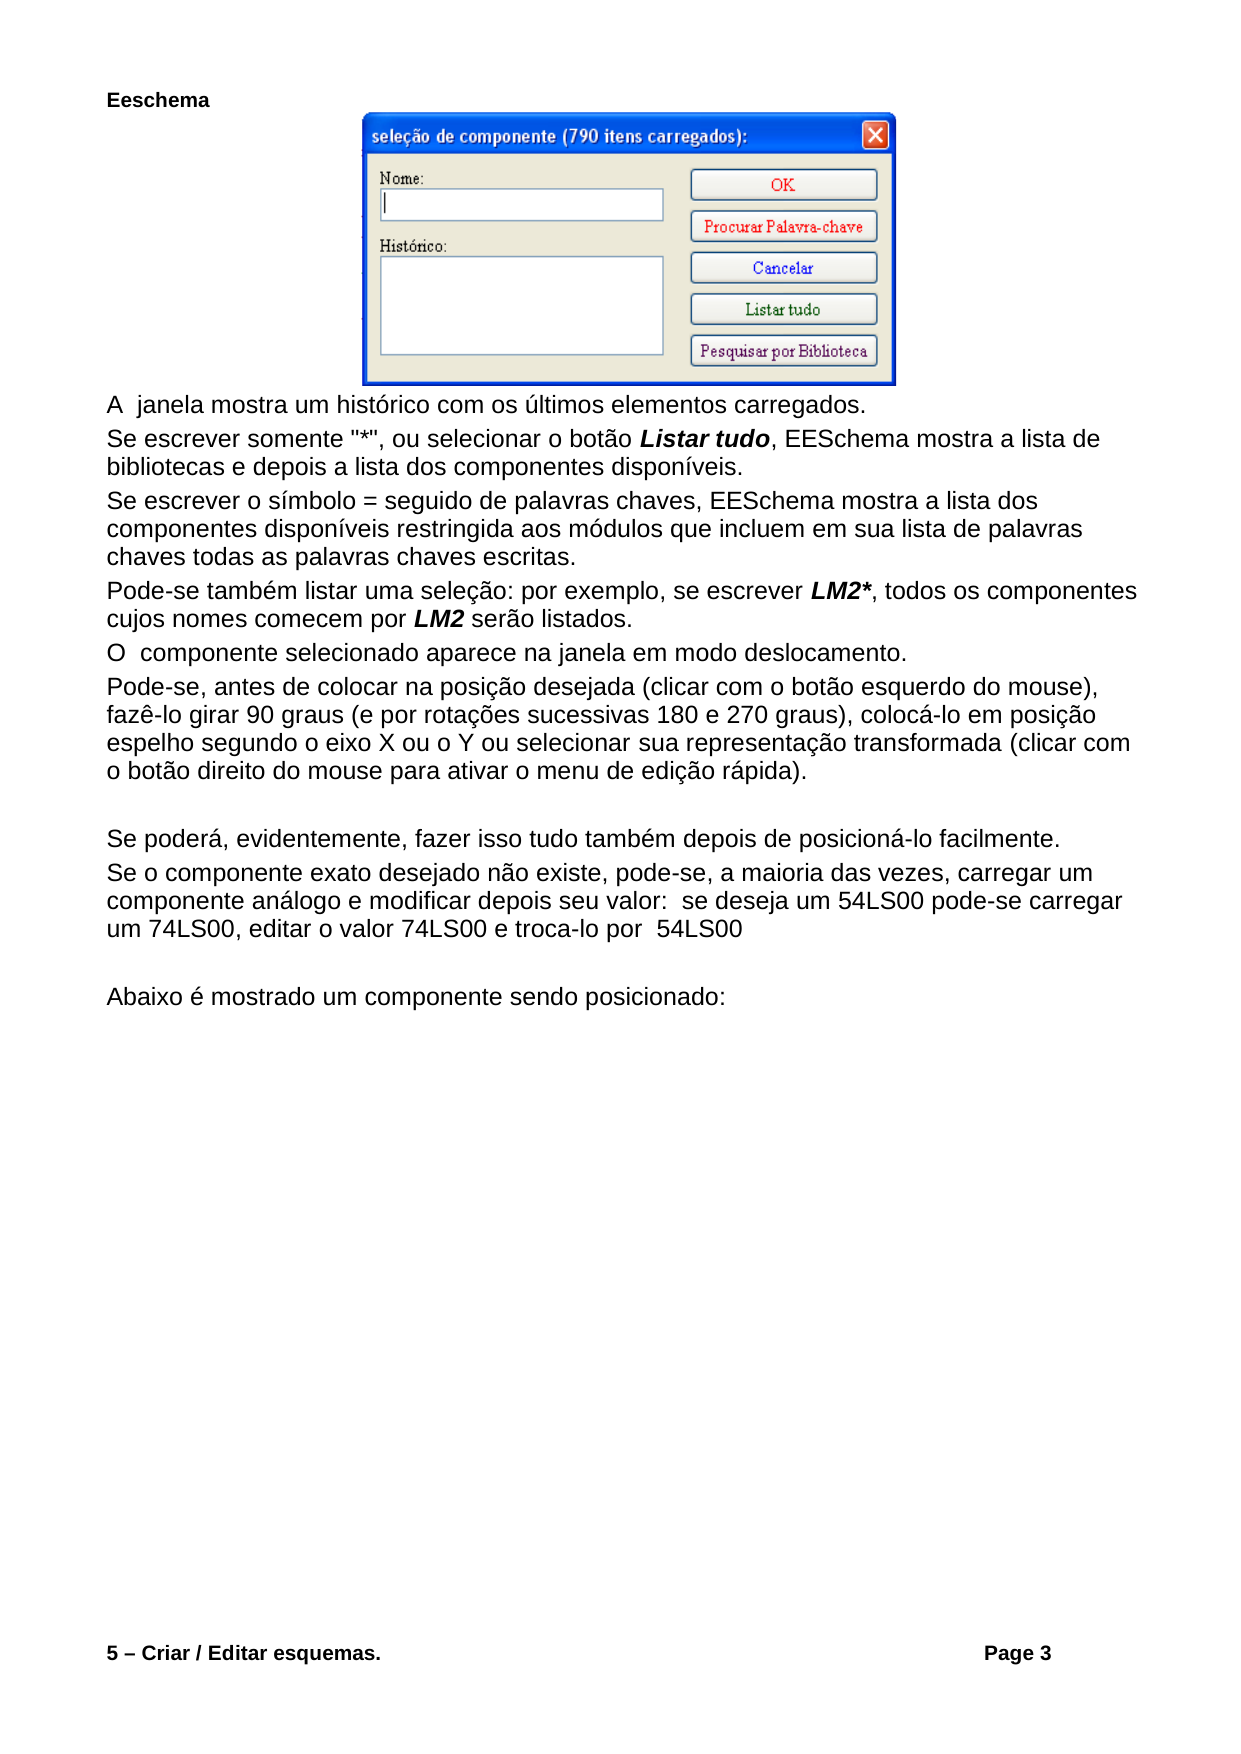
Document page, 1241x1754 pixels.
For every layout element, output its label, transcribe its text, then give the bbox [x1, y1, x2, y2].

text Pode-se, antes de colocar na posição desejada (clicar com o botão esquerdo do mouse), fazê-lo girar 90 graus (e por rotações sucessivas 180 e 270 graus), colocá-lo em posição espelho segundo o eixo X ou o Y ou selecionar sua representação transformada (clicar com o botão direito do mouse para ativar o menu de edição rápida). [106, 673, 1151, 785]
text Se escrever o símbolo = seguido de palavras chaves, EESchema mostra a lista dos componentes disponíveis restringida aos módulos que incluem em sua lista de palavras chaves todas as palavras chaves escritas. [106, 487, 1151, 571]
text O componente selecionado aparece na janela em modo deslocamento. [106, 639, 1151, 667]
text Se poderá, evidentemente, fazer isso tudo também depois de posicioná-lo facilmente. [106, 825, 1151, 853]
text Pode-se também listar uma seleção: por exemplo, se escrever LM2*, todos os componentes cujos nomes comecem por LM2 serão listados. [106, 577, 1151, 633]
text Abaixo é mostrado um componente sendo posicionado: [106, 983, 1151, 1011]
picture [361, 112, 897, 386]
text A janela mostra um histórico com os últimos elementos carregados. [106, 391, 1151, 419]
text Se o componente exato desejado não existe, pode-se, a maioria das vezes, carregar um componente análogo e modificar depois seu valor: se deseja um 54LS00 pode-se carregar um 74LS00, editar o valor 74LS00 e troca-lo por 54LS00 [106, 859, 1151, 943]
text Se escrever somente "*", ou selecionar o botão Listar tudo, EESchema mostra a lista de bibliotecas e depois a lista dos componentes disponíveis. [106, 425, 1151, 481]
